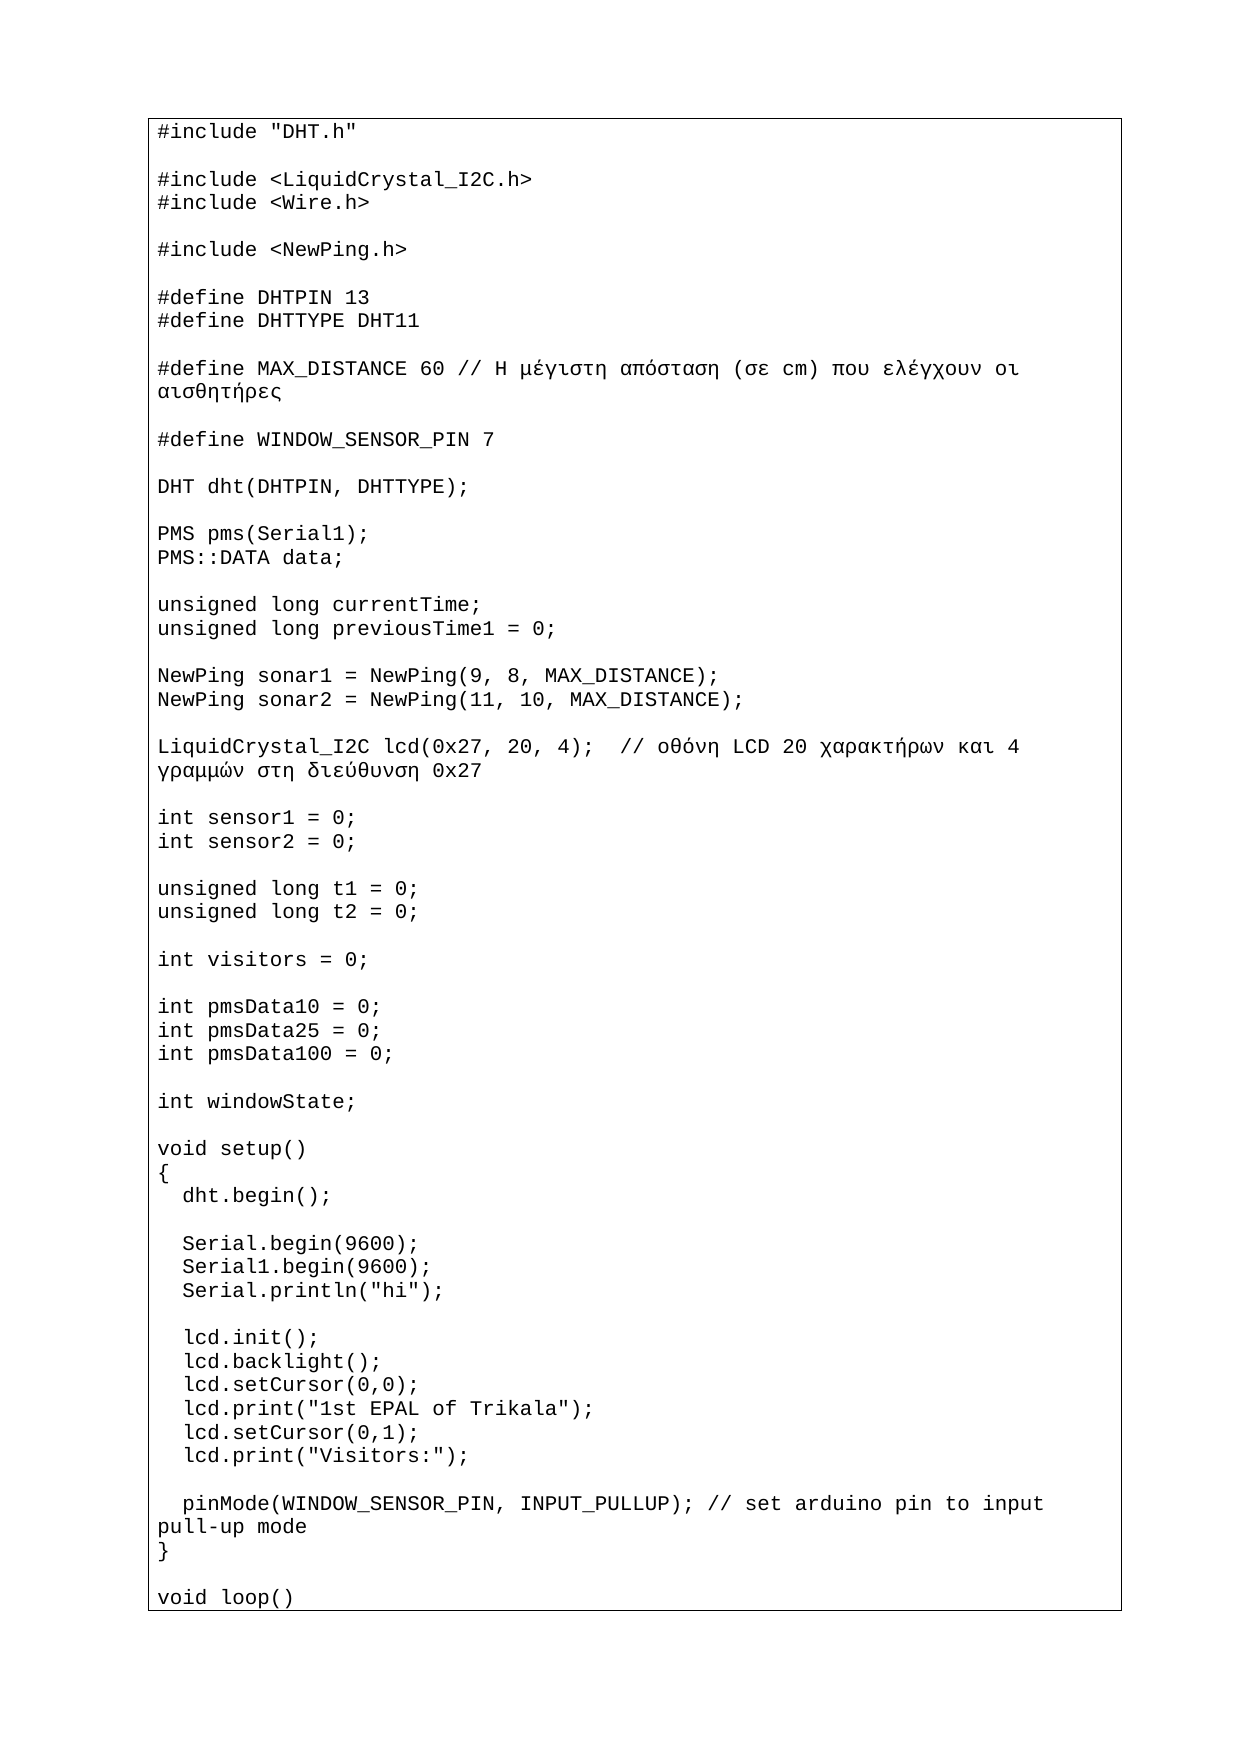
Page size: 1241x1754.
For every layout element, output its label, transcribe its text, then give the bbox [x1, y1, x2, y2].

text lcd.setCursor(0,0); [149, 1371, 1121, 1395]
text unsigned long t1 = 0; [149, 875, 1121, 898]
text int pmsData100 = 0; [149, 1040, 1121, 1067]
text DHT dht(DHTPIN, DHTTYPE); [149, 473, 1121, 499]
text unsigned long t2 = 0; [149, 898, 1121, 925]
text #include <NewPing.h> [149, 236, 1121, 263]
text pinMode(WINDOW_SENSOR_PIN, INPUT_PULLUP); // set arduino pin to input pull-up mode [149, 1489, 1121, 1537]
text lcd.print("1st EPAL of Trikala"); [149, 1395, 1121, 1419]
text int visitors = 0; [149, 946, 1121, 972]
text void loop() [149, 1584, 1121, 1610]
text #include <LiquidCrystal_I2C.h> [149, 165, 1121, 189]
text dht.begin(); [149, 1182, 1121, 1209]
text int sensor2 = 0; [149, 827, 1121, 854]
text Serial.begin(9600); [149, 1229, 1121, 1253]
text int pmsData25 = 0; [149, 1017, 1121, 1040]
text Serial.println("hi"); [149, 1277, 1121, 1303]
text { [149, 1158, 1121, 1182]
text #include "DHT.h" [149, 119, 1121, 145]
text unsigned long currentTime; [149, 591, 1121, 615]
text lcd.backlight(); [149, 1348, 1121, 1371]
text NewPing sonar2 = NewPing(11, 10, MAX_DISTANCE); [149, 686, 1121, 712]
text int pmsData10 = 0; [149, 993, 1121, 1017]
text lcd.setCursor(0,1); [149, 1419, 1121, 1442]
text int sensor1 = 0; [149, 804, 1121, 827]
text #define DHTPIN 13 [149, 284, 1121, 307]
text Serial1.begin(9600); [149, 1253, 1121, 1277]
text } [149, 1537, 1121, 1564]
text PMS pms(Serial1); [149, 520, 1121, 544]
text #define DHTTYPE DHT11 [149, 307, 1121, 334]
text NewPing sonar1 = NewPing(9, 8, MAX_DISTANCE); [149, 662, 1121, 686]
text #define MAX_DISTANCE 60 // Η μέγιστη απόσταση (σε cm) που ελέγχουν οι αισθητήρες [149, 354, 1121, 405]
text #define WINDOW_SENSOR_PIN 7 [149, 426, 1121, 452]
text lcd.print("Visitors:"); [149, 1442, 1121, 1469]
text PMS::DATA data; [149, 544, 1121, 571]
text int windowState; [149, 1088, 1121, 1114]
text LiquidCrystal_I2C lcd(0x27, 20, 4); // οθόνη LCD 20 χαρακτήρων και 4 γραμμών στη διεύθυνση 0x27 [149, 733, 1121, 783]
text #include <Wire.h> [149, 189, 1121, 216]
text void setup() [149, 1135, 1121, 1158]
text unsigned long previousTime1 = 0; [149, 615, 1121, 641]
text lcd.init(); [149, 1324, 1121, 1348]
